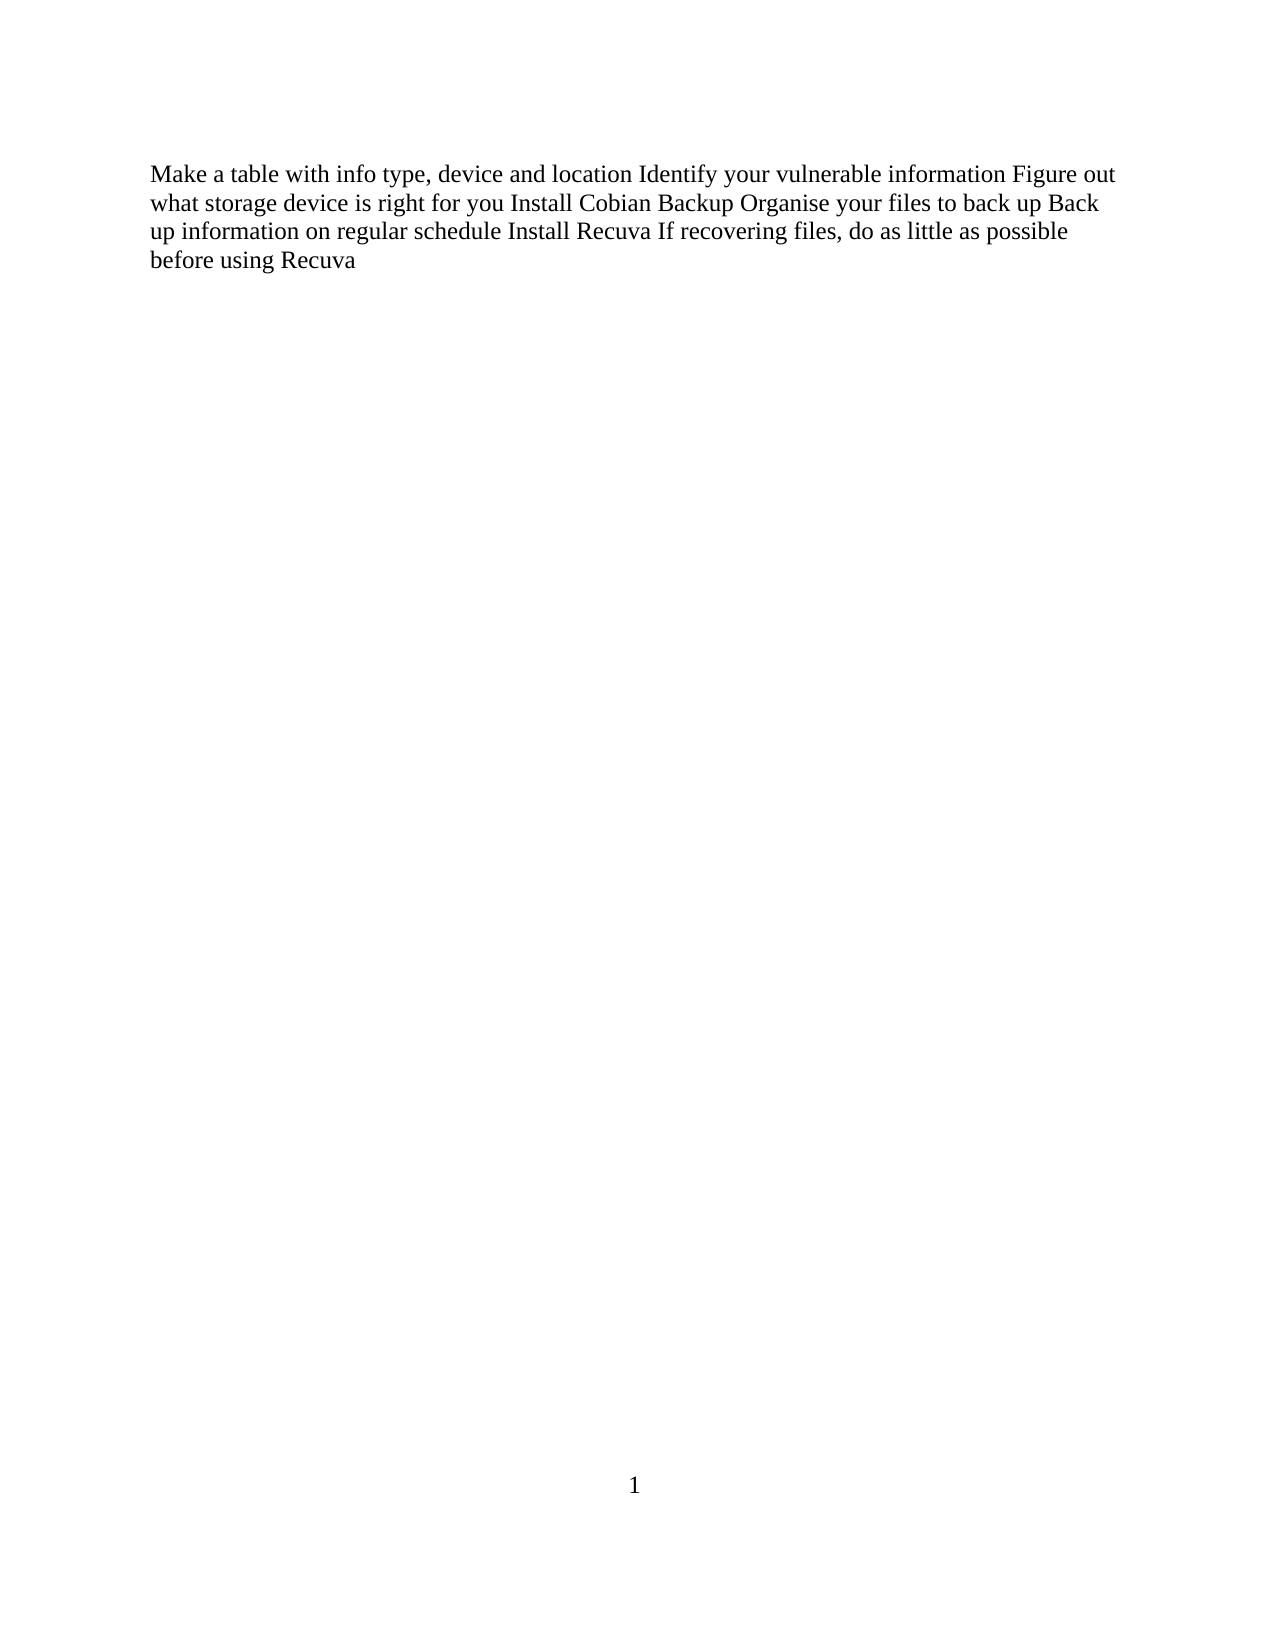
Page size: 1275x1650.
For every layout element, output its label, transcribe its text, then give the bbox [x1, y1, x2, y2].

text Make a table with info type, device and location Identify your vulnerable information Figure out what storage device is right for you Install Cobian Backup Organise your files to back up Back up information on regular schedule Install Recuva If recovering files, do as little as possible before using Recuva [150, 159, 1125, 274]
